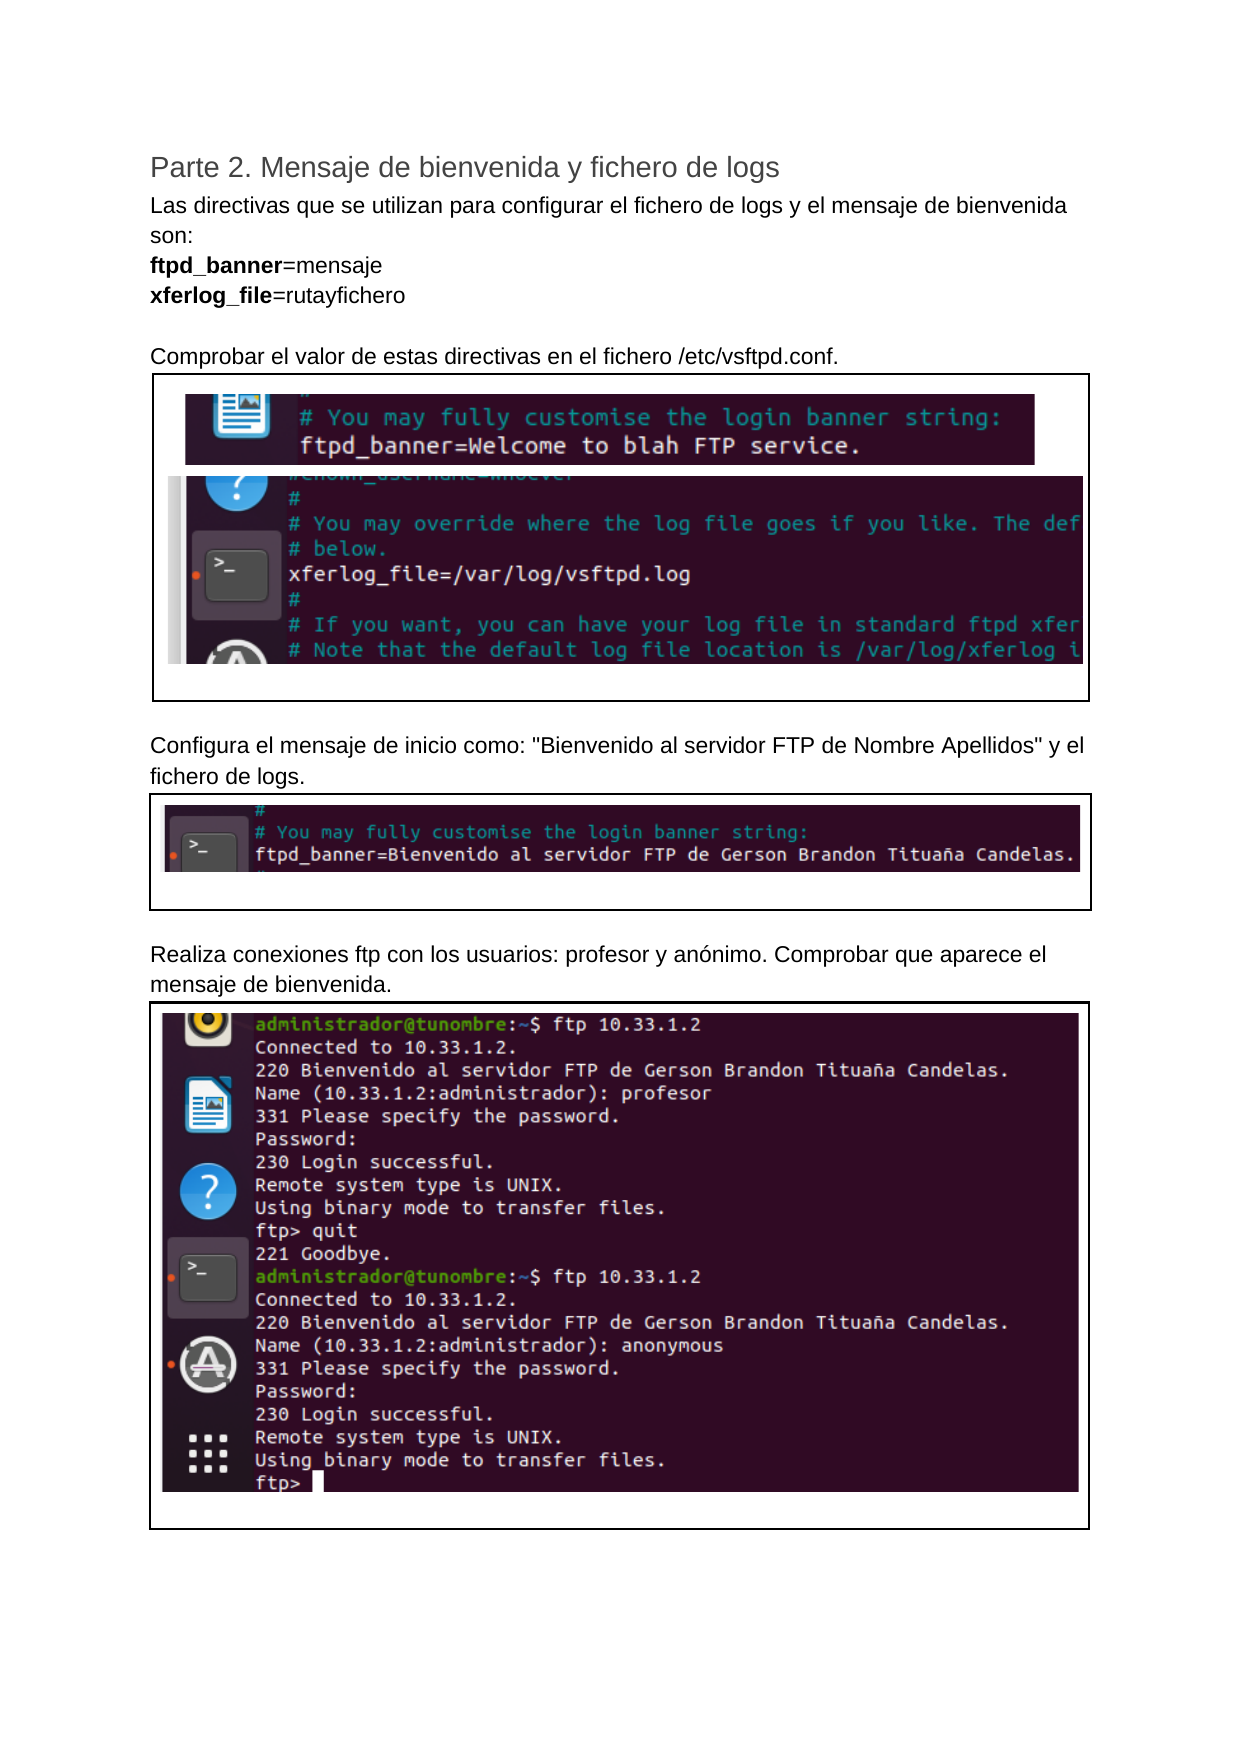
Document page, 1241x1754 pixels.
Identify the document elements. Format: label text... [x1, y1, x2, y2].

text xferlog_file=rutayfichero [150, 282, 1090, 309]
text Las directivas que se utilizan para configurar el fichero de logs y el mensaje de bienvenida son: [150, 192, 1090, 248]
subtitle Parte 2. Mensaje de bienvenida y fichero de logs [150, 150, 1090, 183]
table_header [151, 795, 1090, 909]
picture [160, 1013, 1079, 1492]
table_header [154, 375, 1088, 700]
text Configura el mensaje de inicio como: "Bienvenido al servidor FTP de Nombre Apellidos" y el fichero de logs. [150, 732, 1090, 789]
text Comprobar el valor de estas directivas en el fichero /etc/vsftpd.conf. [150, 343, 1090, 369]
text ftpd_banner=mensaje [150, 252, 1090, 279]
picture [167, 476, 1083, 664]
picture [184, 394, 1035, 465]
text Realiza conexiones ftp con los usuarios: profesor y anónimo. Comprobar que aparece el mensaje de bienvenida. [150, 941, 1090, 997]
picture [160, 805, 1080, 872]
table_header [151, 1004, 1088, 1528]
